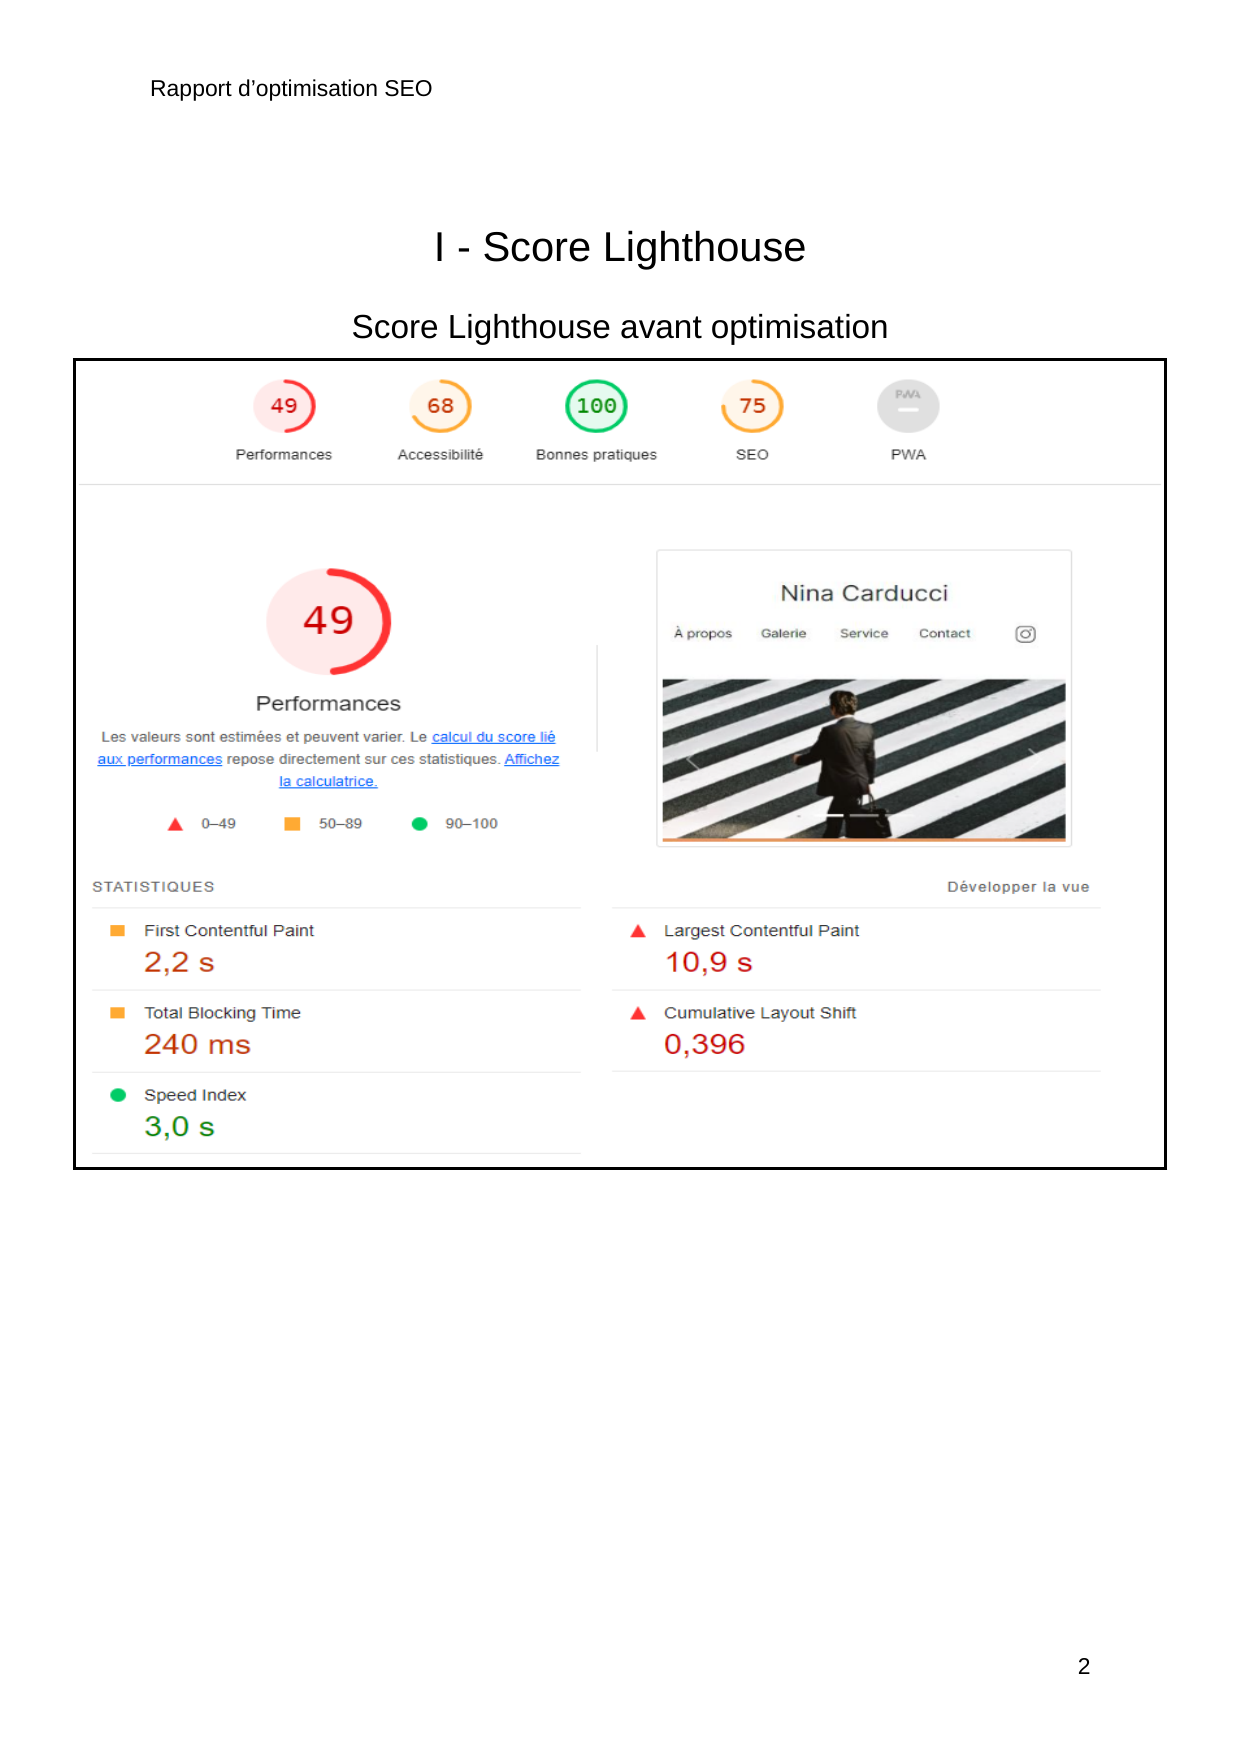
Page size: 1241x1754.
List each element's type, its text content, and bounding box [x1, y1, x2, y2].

picture [78, 364, 1162, 1164]
subtitle I - Score Lighthouse [150, 222, 1090, 270]
subtitle Score Lighthouse avant optimisation [150, 307, 1090, 346]
